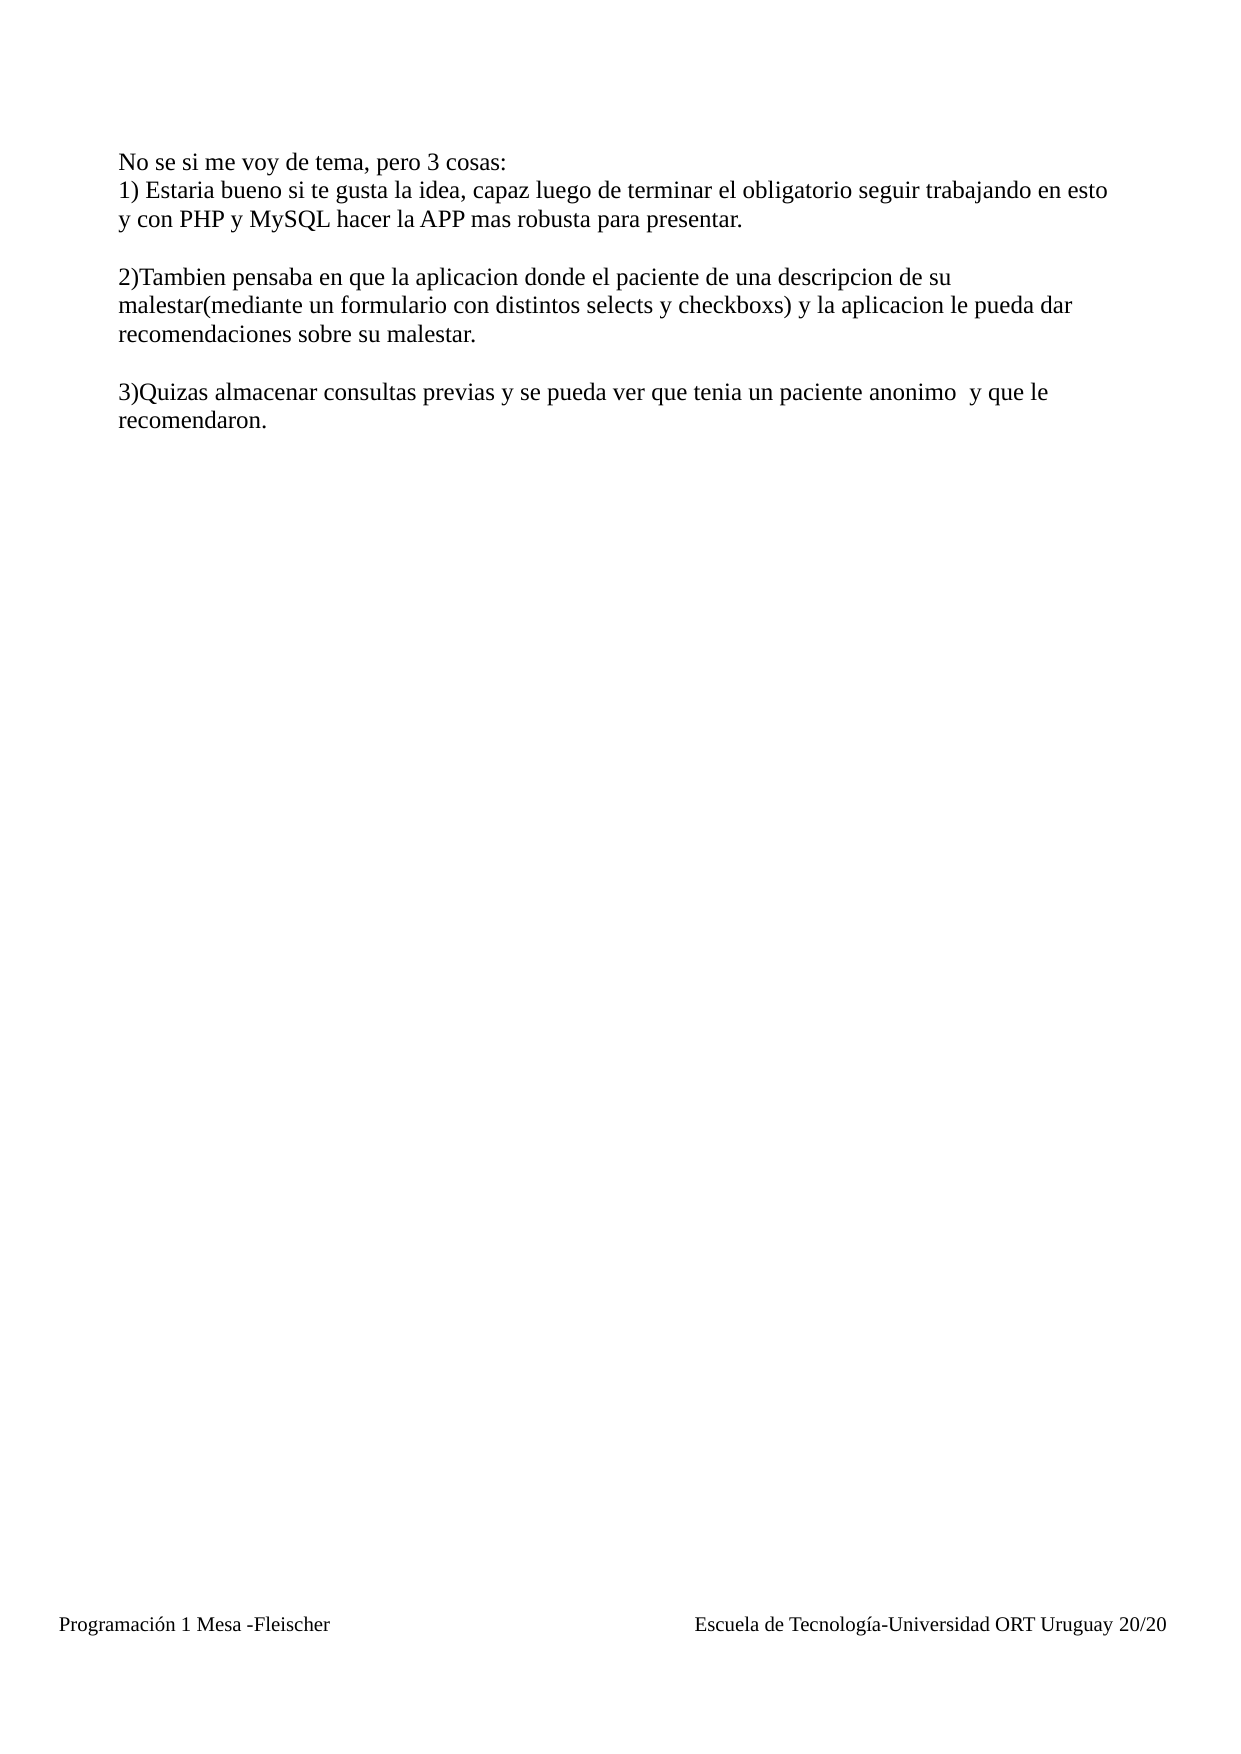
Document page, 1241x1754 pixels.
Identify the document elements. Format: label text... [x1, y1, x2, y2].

text 3)Quizas almacenar consultas previas y se pueda ver que tenia un paciente anonimo y que le recomendaron. [118, 377, 1122, 434]
text No se si me voy de tema, pero 3 cosas: [118, 147, 1122, 176]
text 2)Tambien pensaba en que la aplicacion donde el paciente de una descripcion de su malestar(mediante un formulario con distintos selects y checkboxs) y la aplicacion le pueda dar recomendaciones sobre su malestar. [118, 262, 1122, 348]
text 1) Estaria bueno si te gusta la idea, capaz luego de terminar el obligatorio seguir trabajando en esto y con PHP y MySQL hacer la APP mas robusta para presentar. [118, 176, 1122, 233]
